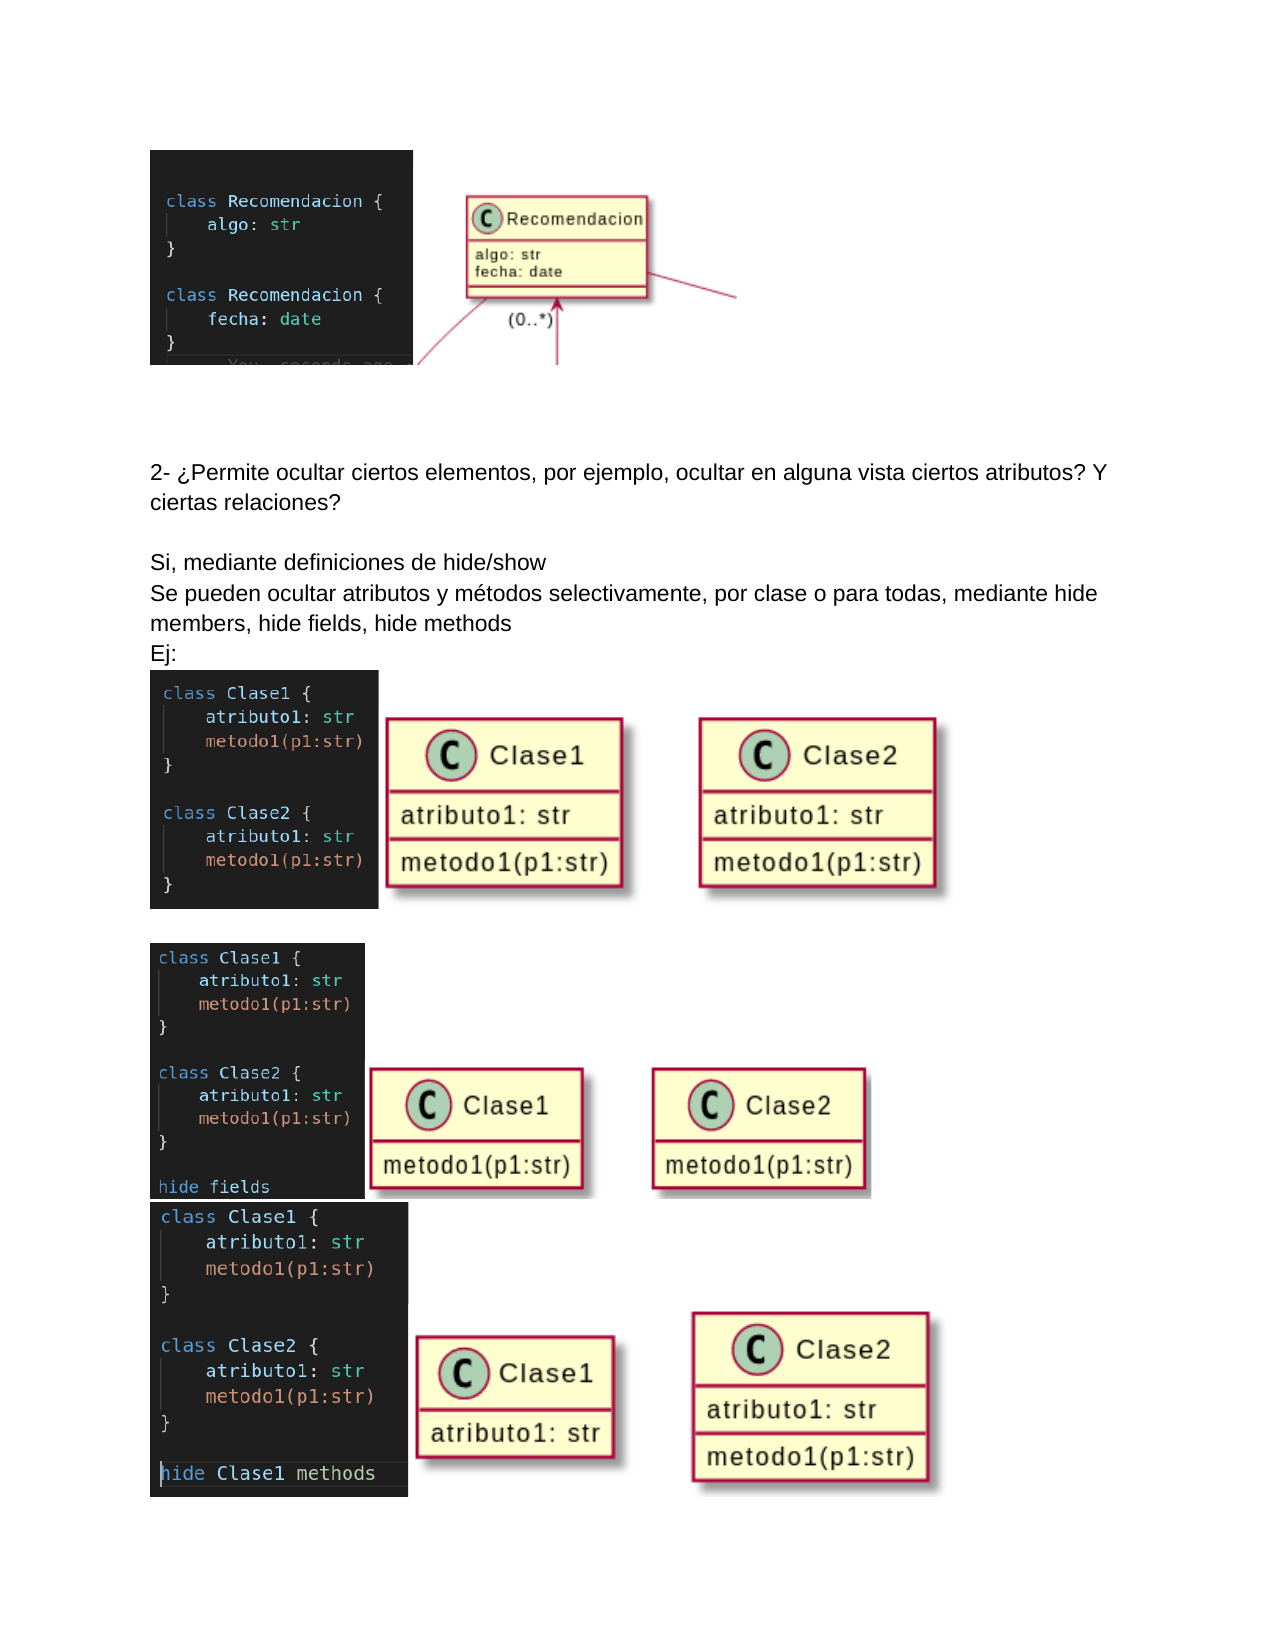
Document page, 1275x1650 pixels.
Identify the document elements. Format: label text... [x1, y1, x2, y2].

text Si, mediante definiciones de hide/show [150, 549, 1125, 576]
text Ej: [150, 640, 1125, 666]
picture [150, 1202, 946, 1497]
text ciertas relaciones? [150, 489, 1125, 515]
picture [150, 670, 954, 909]
picture [150, 150, 737, 365]
text Se pueden ocultar atributos y métodos selectivamente, por clase o para todas, mediante hide members, hide fields, hide methods [150, 579, 1125, 636]
picture [150, 943, 872, 1199]
text 2- ¿Permite ocultar ciertos elementos, por ejemplo, ocultar en alguna vista ciertos atributos? Y [150, 459, 1125, 485]
